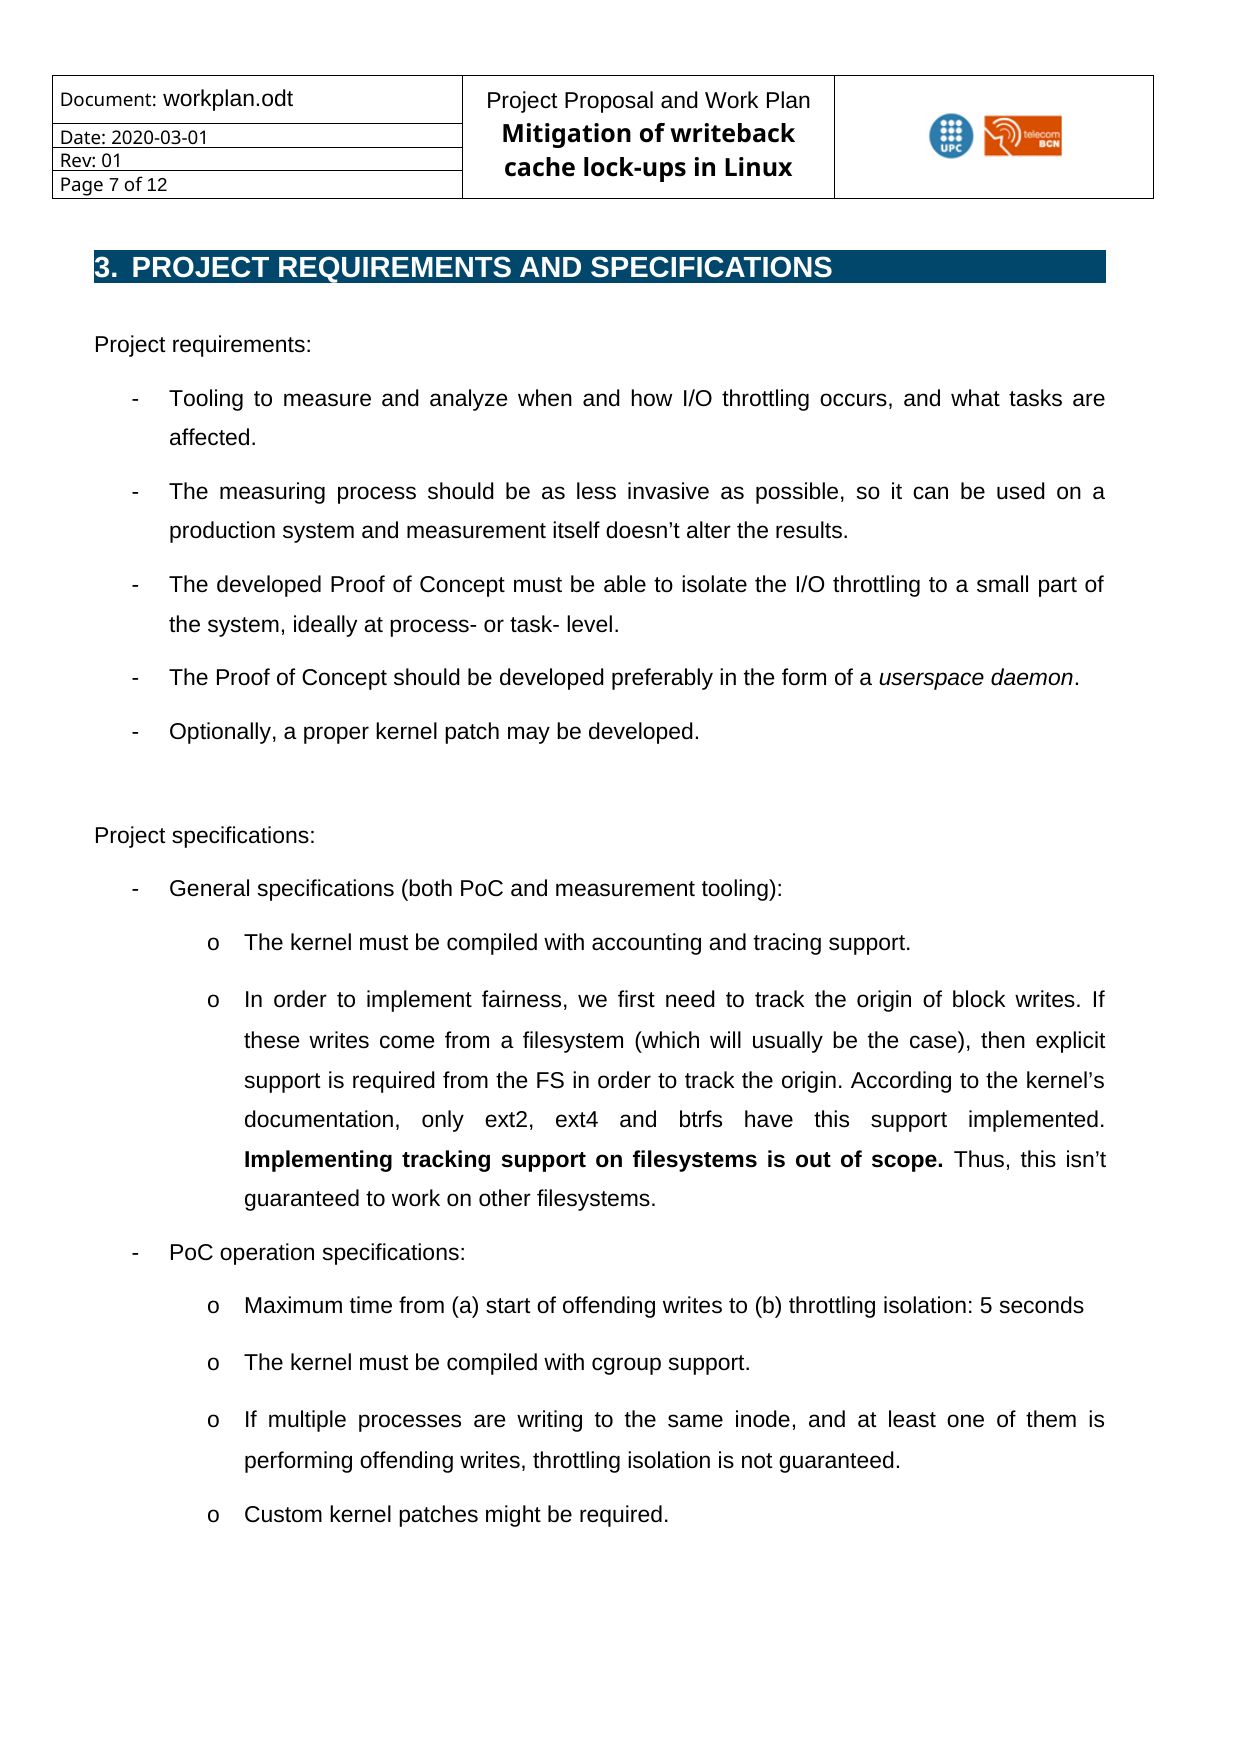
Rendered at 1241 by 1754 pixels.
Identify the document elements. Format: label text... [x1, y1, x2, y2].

list Optionally, a proper kernel patch may be developed. [131, 718, 1106, 744]
list If multiple processes are writing to the same inode, and at least one of them is performing offending writes, throttling isolation is not guaranteed. [206, 1406, 1106, 1473]
list In order to implement fairness, we first need to track the origin of block writes. If these writes come from a filesystem (which will usually be the case), then explicit support is required from the FS in order to track the origin. According to the kernel’s documentation, only ext2, ext4 and btrfs have this support implemented. Implementing tracking support on filesystems is out of scope. Thus, this isn’t guaranteed to work on other filesystems. [206, 986, 1106, 1211]
list General specifications (both PoC and measurement tooling): [131, 875, 1106, 902]
list The kernel must be compiled with accounting and tracing support. [206, 929, 1106, 957]
list Tooling to measure and analyze when and how I/O throttling occurs, and what tasks are affected. [131, 385, 1106, 451]
list Maximum time from (a) start of offending writes to (b) throttling isolation: 5 seconds [206, 1292, 1106, 1321]
list Custom kernel patches might be required. [206, 1501, 1106, 1529]
text Project specifications: [94, 822, 1106, 848]
picture [926, 111, 1062, 160]
list The developed Proof of Concept must be able to isolate the I/O throttling to a small part of the system, ideally at process- or task- level. [131, 571, 1106, 637]
list The Proof of Concept should be developed preferably in the form of a userspace daemon. [131, 664, 1106, 691]
list The kernel must be compiled with cgroup support. [206, 1349, 1106, 1377]
list PoC operation specifications: [131, 1239, 1106, 1265]
subtitle Project requirements and specifications [94, 250, 1106, 283]
list The measuring process should be as less invasive as possible, so it can be used on a production system and measurement itself doesn’t alter the results. [131, 478, 1106, 544]
text Project requirements: [94, 331, 1106, 358]
